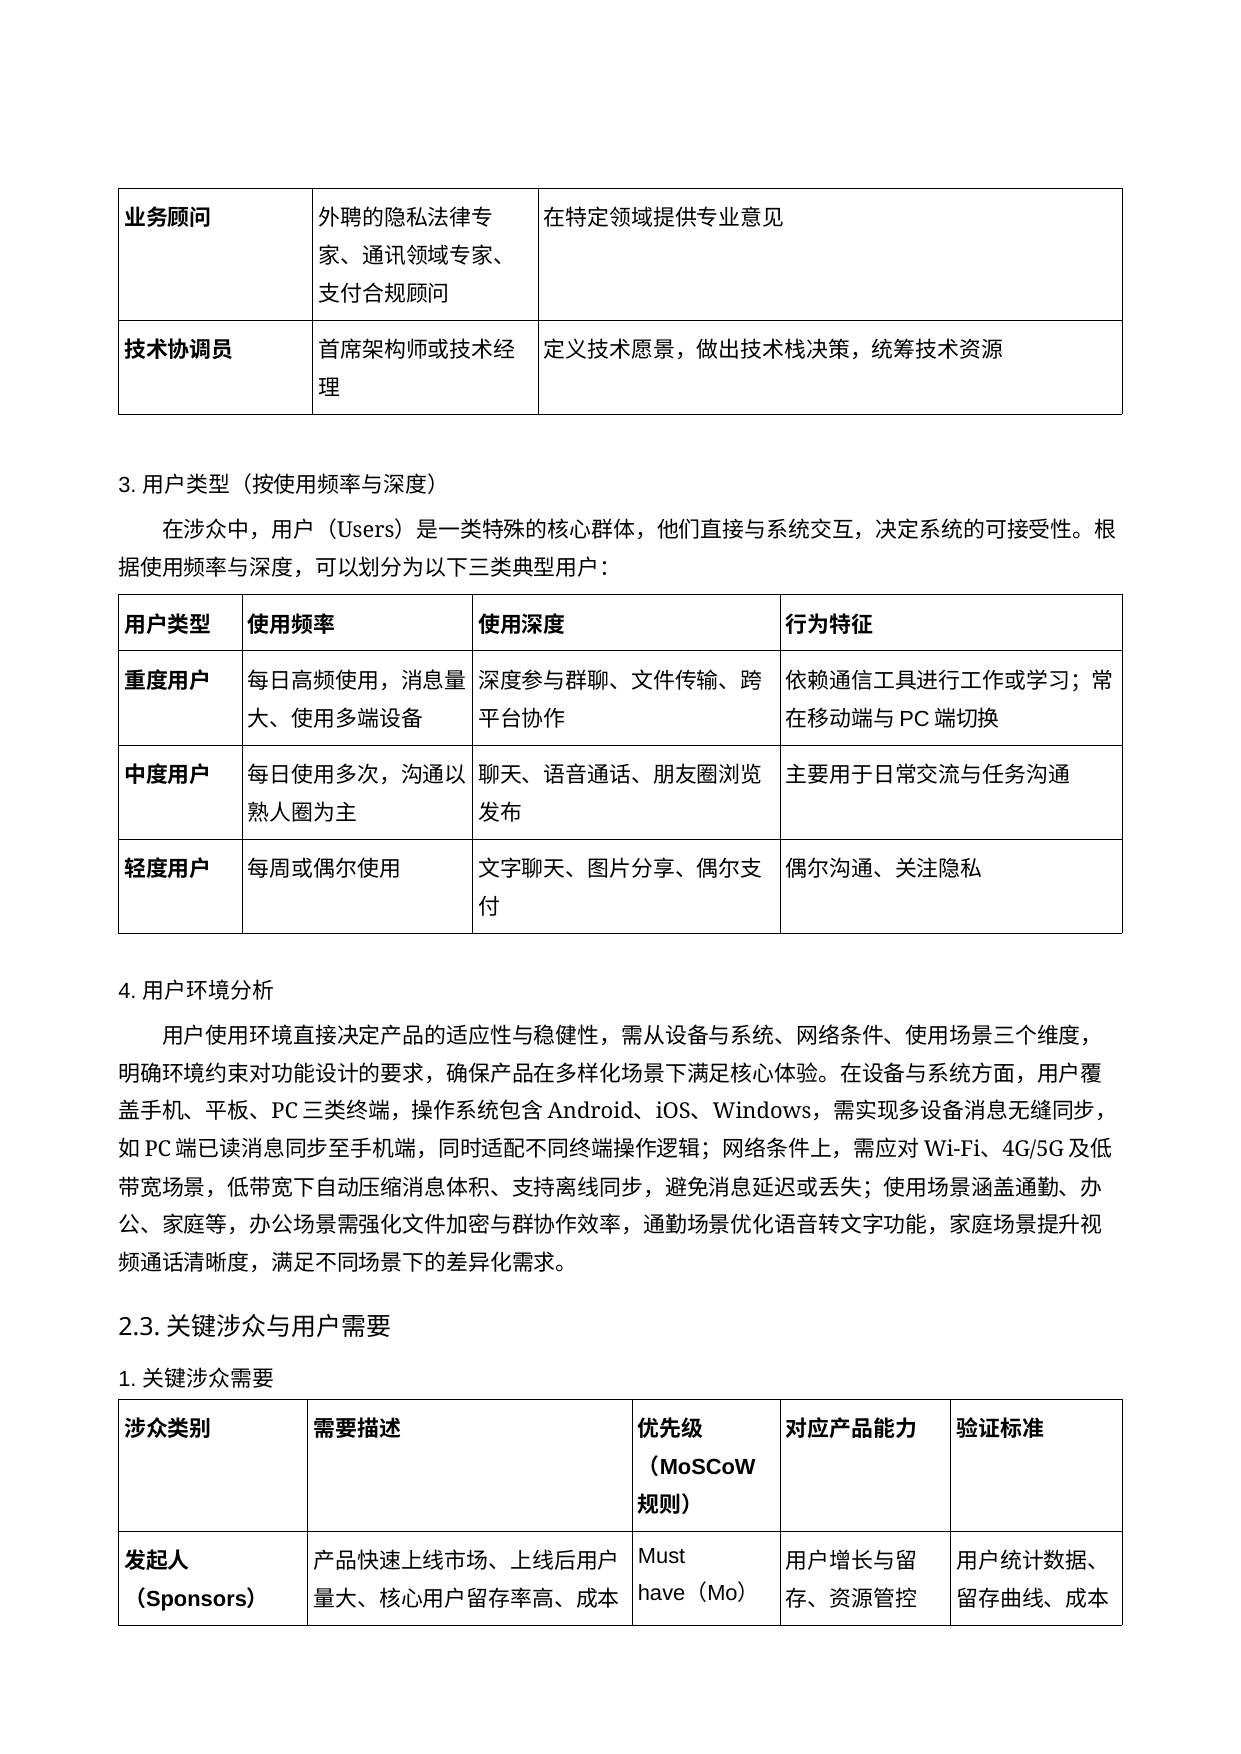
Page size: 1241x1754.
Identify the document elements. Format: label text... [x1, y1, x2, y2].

table_cell 偶尔沟通、关注隐私 [781, 840, 1122, 933]
table_cell 轻度用户 [119, 840, 242, 933]
table_cell 技术协调员 [119, 321, 312, 414]
table_cell Must have（Mo） [633, 1532, 780, 1625]
subtitle 关键涉众与用户需要 [118, 1306, 1122, 1342]
subtitle 用户类型（按使用频率与深度） [118, 467, 1122, 499]
table_cell 中度用户 [119, 746, 242, 838]
table_cell 外聘的隐私法律专家、通讯领域专家、支付合规顾问 [313, 189, 538, 319]
table_cell 重度用户 [119, 651, 242, 744]
table_header 用户类型 [119, 595, 242, 650]
table_cell 文字聊天、图片分享、偶尔支付 [473, 840, 780, 933]
table_cell 依赖通信工具进行工作或学习；常在移动端与PC端切换 [781, 651, 1122, 744]
table_cell 首席架构师或技术经理 [313, 321, 538, 414]
text 用户使用环境直接决定产品的适应性与稳健性，需从设备与系统、网络条件、使用场景三个维度，明确环境约束对功能设计的要求，确保产品在多样化场景下满足核心体验。在设备与系统方面，用户覆盖手机、平板、PC三类终端，操作系统包含Android、iOS、Windows，需实现多设备消息无缝同步，如PC端已读消息同步至手机端，同时适配不同终端操作逻辑；网络条件上，需应对Wi-Fi、4G/5G及低带宽场景，低带宽下自动压缩消息体积、支持离线同步，避免消息延迟或丢失；使用场景涵盖通勤、办公、家庭等，办公场景需强化文件加密与群协作效率，通勤场景优化语音转文字功能，家庭场景提升视频通话清晰度，满足不同场景下的差异化需求。 [118, 1018, 1122, 1277]
table_cell 深度参与群聊、文件传输、跨平台协作 [473, 651, 780, 744]
table_cell 主要用于日常交流与任务沟通 [781, 746, 1122, 838]
table_cell 聊天、语音通话、朋友圈浏览发布 [473, 746, 780, 838]
table_header 使用深度 [473, 595, 780, 650]
table_cell 用户统计数据、留存曲线、成本 [951, 1532, 1122, 1625]
subtitle 关键涉众需要 [118, 1361, 1122, 1393]
table_header 对应产品能力 [781, 1400, 950, 1531]
table_cell 业务顾问 [119, 189, 312, 319]
subtitle 用户环境分析 [118, 973, 1122, 1005]
table_header 优先级（MoSCoW 规则） [633, 1400, 780, 1531]
table_cell 产品快速上线市场、上线后用户量大、核心用户留存率高、成本 [308, 1532, 632, 1625]
table_cell 在特定领域提供专业意见 [539, 189, 1122, 319]
table_cell 每日使用多次，沟通以熟人圈为主 [243, 746, 472, 838]
table_cell 用户增长与留存、资源管控 [781, 1532, 950, 1625]
table_cell 发起人（Sponsors） [119, 1532, 307, 1625]
table_cell 定义技术愿景，做出技术栈决策，统筹技术资源 [539, 321, 1122, 414]
table_header 验证标准 [951, 1400, 1122, 1531]
table_header 涉众类别 [119, 1400, 307, 1531]
table_cell 每日高频使用，消息量大、使用多端设备 [243, 651, 472, 744]
table_header 行为特征 [781, 595, 1122, 650]
table_header 需要描述 [308, 1400, 632, 1531]
text 在涉众中，用户（Users）是一类特殊的核心群体，他们直接与系统交互，决定系统的可接受性。根据使用频率与深度，可以划分为以下三类典型用户： [118, 512, 1122, 582]
table_cell 每周或偶尔使用 [243, 840, 472, 933]
table_header 使用频率 [243, 595, 472, 650]
